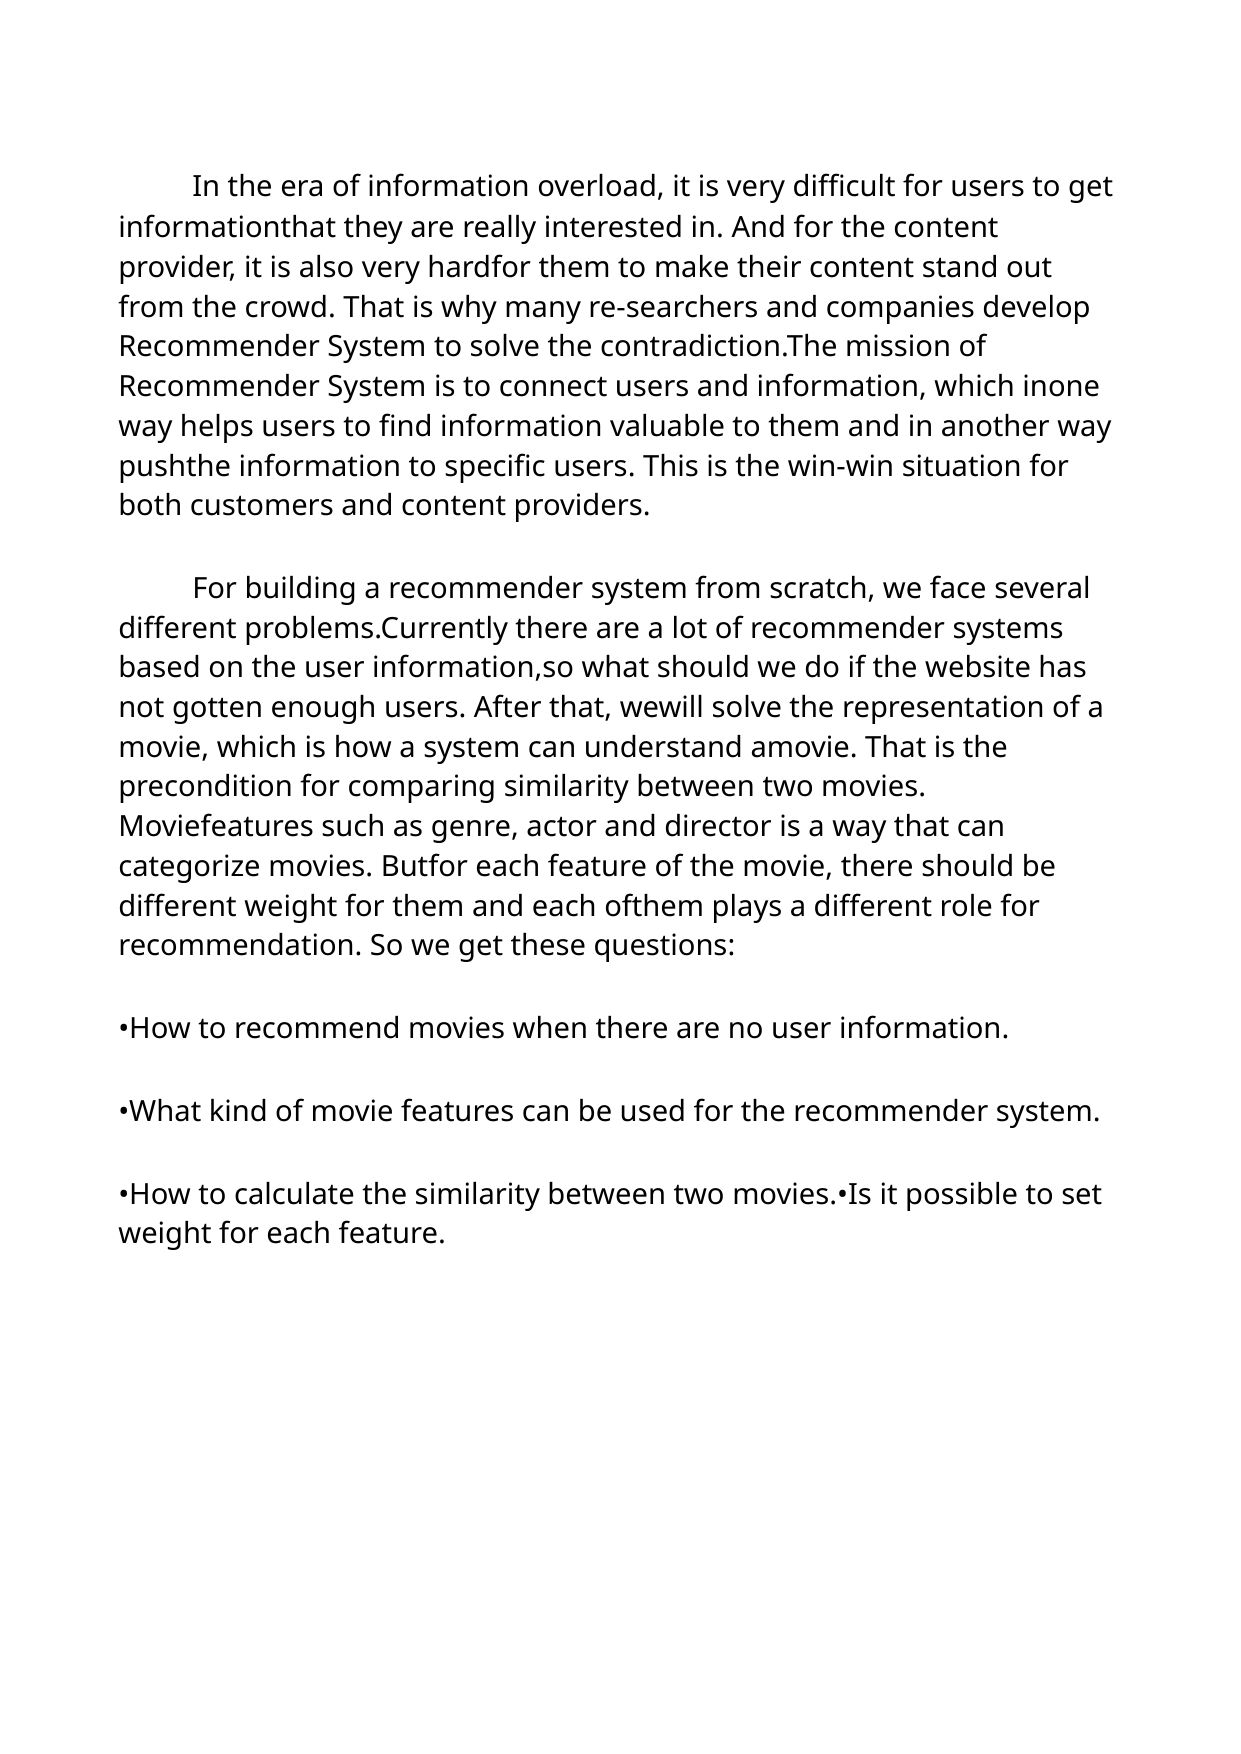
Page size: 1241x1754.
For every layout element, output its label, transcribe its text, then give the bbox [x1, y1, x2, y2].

text •How to calculate the similarity between two movies.•Is it possible to set weight for each feature. [118, 1173, 1122, 1252]
text •What kind of movie features can be used for the recommender system. [118, 1090, 1122, 1130]
text •How to recommend movies when there are no user information. [118, 1007, 1122, 1047]
text For building a recommender system from scratch, we face several different problems.Currently there are a lot of recommender systems based on the user information,so what should we do if the website has not gotten enough users. After that, wewill solve the representation of a movie, which is how a system can understand amovie. That is the precondition for comparing similarity between two movies. Moviefeatures such as genre, actor and director is a way that can categorize movies. Butfor each feature of the movie, there should be different weight for them and each ofthem plays a different role for recommendation. So we get these questions: [118, 567, 1122, 964]
text In the era of information overload, it is very difficult for users to get informationthat they are really interested in. And for the content provider, it is also very hardfor them to make their content stand out from the crowd. That is why many re-searchers and companies develop Recommender System to solve the contradiction.The mission of Recommender System is to connect users and information, which inone way helps users to find information valuable to them and in another way pushthe information to specific users. This is the win-win situation for both customers and content providers. [118, 161, 1122, 524]
